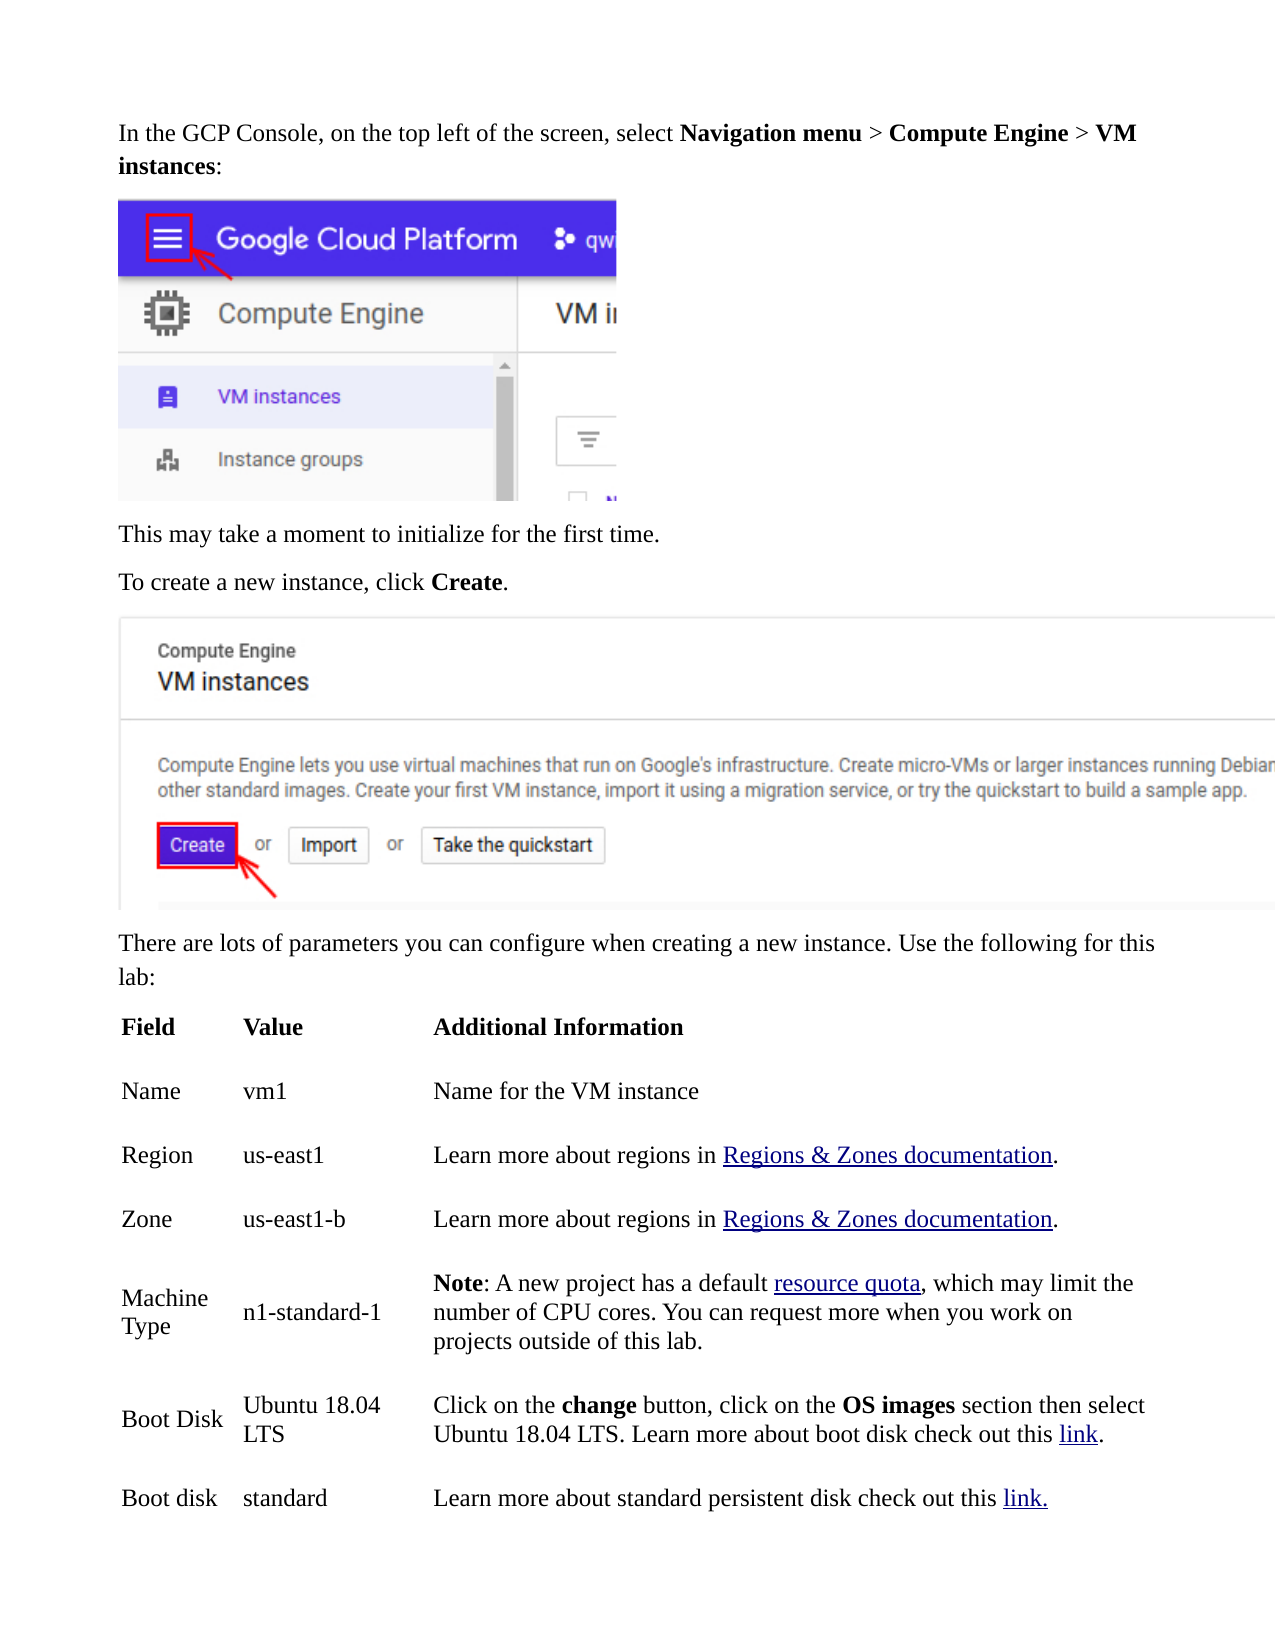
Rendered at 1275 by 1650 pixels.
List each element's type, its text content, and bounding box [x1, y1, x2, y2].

table_cell Machine Type [118, 1265, 240, 1387]
table_cell n1-standard-1 [240, 1265, 430, 1387]
table_cell Name for the VM instance [430, 1073, 1157, 1137]
table_cell Boot disk [118, 1480, 240, 1514]
table_cell Note: A new project has a default resource quota, which may limit the number of CPU cores. You can request more when you work on projects outside of this lab. [430, 1265, 1157, 1387]
table_cell Region [118, 1137, 240, 1201]
text This may take a moment to initialize for the first time. [118, 519, 1157, 548]
table_cell Name [118, 1073, 240, 1137]
table_cell Ubuntu 18.04 LTS [240, 1387, 430, 1480]
table_cell standard [240, 1480, 430, 1514]
table_cell Zone [118, 1201, 240, 1265]
text There are lots of parameters you can configure when creating a new instance. Use the following for this lab: [118, 928, 1157, 990]
table_cell Learn more about regions in Regions & Zones documentation. [430, 1201, 1157, 1265]
table_header Additional Information [430, 1009, 1157, 1073]
table_cell us-east1-b [240, 1201, 430, 1265]
text To create a new instance, click Create. [118, 567, 1157, 596]
table_header Field [118, 1009, 240, 1073]
table_cell vm1 [240, 1073, 430, 1137]
text In the GCP Console, on the top left of the screen, select Navigation menu > Compute Engine > VM instances: [118, 118, 1157, 180]
picture [118, 198, 617, 501]
table_cell us-east1 [240, 1137, 430, 1201]
table_cell Learn more about standard persistent disk check out this link. [430, 1480, 1157, 1514]
table_header Value [240, 1009, 430, 1073]
table_cell Learn more about regions in Regions & Zones documentation. [430, 1137, 1157, 1201]
table_cell Click on the change button, click on the OS images section then select Ubuntu 18.04 LTS. Learn more about boot disk check out this link. [430, 1387, 1157, 1480]
table_cell Boot Disk [118, 1387, 240, 1480]
picture [118, 614, 1275, 910]
